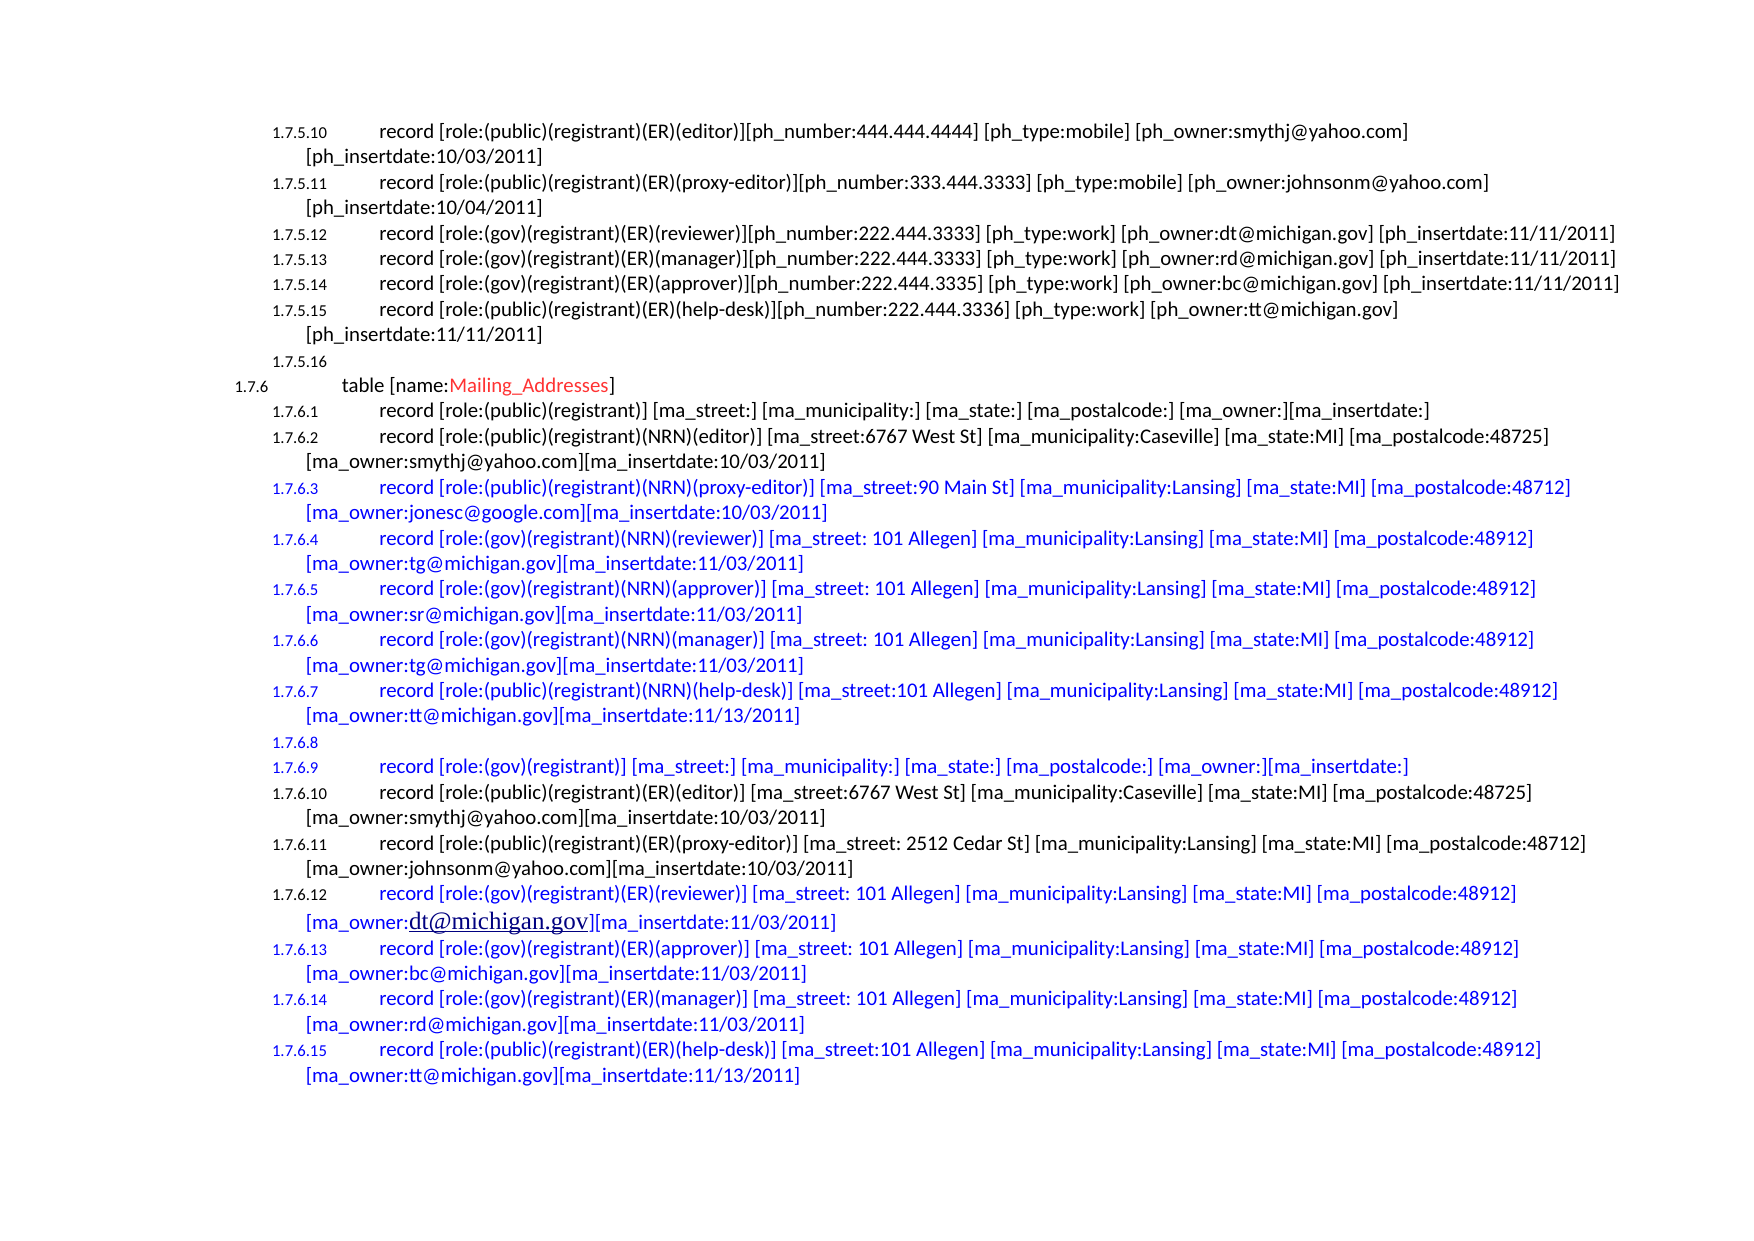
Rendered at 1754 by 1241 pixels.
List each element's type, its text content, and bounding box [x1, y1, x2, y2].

list record [role:(public)(registrant)(ER)(editor)] [ma_street:6767 West St] [ma_municipality:Caseville] [ma_state:MI] [ma_postalcode:48725] [ma_owner:smythj@yahoo.com][ma_insertdate:10/03/2011] [268, 779, 1636, 830]
list record [role:(public)(registrant)(ER)(proxy-editor)][ph_number:333.444.3333] [ph_type:mobile] [ph_owner:johnsonm@yahoo.com] [ph_insertdate:10/04/2011] [268, 169, 1636, 220]
list record [role:(gov)(registrant)(ER)(approver)] [ma_street: 101 Allegen] [ma_municipality:Lansing] [ma_state:MI] [ma_postalcode:48912] [ma_owner:bc@michigan.gov][ma_insertdate:11/03/2011] [268, 935, 1636, 986]
list record [role:(public)(registrant)(NRN)(editor)] [ma_street:6767 West St] [ma_municipality:Caseville] [ma_state:MI] [ma_postalcode:48725] [ma_owner:smythj@yahoo.com][ma_insertdate:10/03/2011] [268, 423, 1636, 474]
list record [role:(public)(registrant)(NRN)(proxy-editor)] [ma_street:90 Main St] [ma_municipality:Lansing] [ma_state:MI] [ma_postalcode:48712] [ma_owner:jonesc@google.com][ma_insertdate:10/03/2011] [268, 474, 1636, 525]
list table [name:Mailing_Addresses] [231, 372, 1636, 398]
list record [role:(public)(registrant)(ER)(help-desk)][ph_number:222.444.3336] [ph_type:work] [ph_owner:tt@michigan.gov] [ph_insertdate:11/11/2011] [268, 296, 1636, 347]
list record [role:(public)(registrant)(NRN)(help-desk)] [ma_street:101 Allegen] [ma_municipality:Lansing] [ma_state:MI] [ma_postalcode:48912] [ma_owner:tt@michigan.gov][ma_insertdate:11/13/2011] [268, 677, 1636, 728]
list record [role:(gov)(registrant)(NRN)(manager)] [ma_street: 101 Allegen] [ma_municipality:Lansing] [ma_state:MI] [ma_postalcode:48912] [ma_owner:tg@michigan.gov][ma_insertdate:11/03/2011] [268, 626, 1636, 677]
list record [role:(gov)(registrant)] [ma_street:] [ma_municipality:] [ma_state:] [ma_postalcode:] [ma_owner:][ma_insertdate:] [268, 753, 1636, 779]
list record [role:(gov)(registrant)(ER)(reviewer)][ph_number:222.444.3333] [ph_type:work] [ph_owner:dt@michigan.gov] [ph_insertdate:11/11/2011] [268, 220, 1636, 245]
list record [role:(gov)(registrant)(NRN)(reviewer)] [ma_street: 101 Allegen] [ma_municipality:Lansing] [ma_state:MI] [ma_postalcode:48912] [ma_owner:tg@michigan.gov][ma_insertdate:11/03/2011] [268, 525, 1636, 576]
list record [role:(gov)(registrant)(ER)(manager)] [ma_street: 101 Allegen] [ma_municipality:Lansing] [ma_state:MI] [ma_postalcode:48912] [ma_owner:rd@michigan.gov][ma_insertdate:11/03/2011] [268, 986, 1636, 1036]
list record [role:(gov)(registrant)(NRN)(approver)] [ma_street: 101 Allegen] [ma_municipality:Lansing] [ma_state:MI] [ma_postalcode:48912] [ma_owner:sr@michigan.gov][ma_insertdate:11/03/2011] [268, 576, 1636, 626]
list record [role:(public)(registrant)(ER)(editor)][ph_number:444.444.4444] [ph_type:mobile] [ph_owner:smythj@yahoo.com] [ph_insertdate:10/03/2011] [268, 118, 1636, 169]
list record [role:(gov)(registrant)(ER)(reviewer)] [ma_street: 101 Allegen] [ma_municipality:Lansing] [ma_state:MI] [ma_postalcode:48912] [ma_owner:dt@michigan.gov][ma_insertdate:11/03/2011] [268, 881, 1636, 935]
list record [role:(gov)(registrant)(ER)(manager)][ph_number:222.444.3333] [ph_type:work] [ph_owner:rd@michigan.gov] [ph_insertdate:11/11/2011] [268, 245, 1636, 271]
list record [role:(gov)(registrant)(ER)(approver)][ph_number:222.444.3335] [ph_type:work] [ph_owner:bc@michigan.gov] [ph_insertdate:11/11/2011] [268, 271, 1636, 296]
list record [role:(public)(registrant)(ER)(help-desk)] [ma_street:101 Allegen] [ma_municipality:Lansing] [ma_state:MI] [ma_postalcode:48912] [ma_owner:tt@michigan.gov][ma_insertdate:11/13/2011] [268, 1036, 1636, 1087]
list record [role:(public)(registrant)(ER)(proxy-editor)] [ma_street: 2512 Cedar St] [ma_municipality:Lansing] [ma_state:MI] [ma_postalcode:48712] [ma_owner:johnsonm@yahoo.com][ma_insertdate:10/03/2011] [268, 830, 1636, 881]
list record [role:(public)(registrant)] [ma_street:] [ma_municipality:] [ma_state:] [ma_postalcode:] [ma_owner:][ma_insertdate:] [268, 398, 1636, 423]
